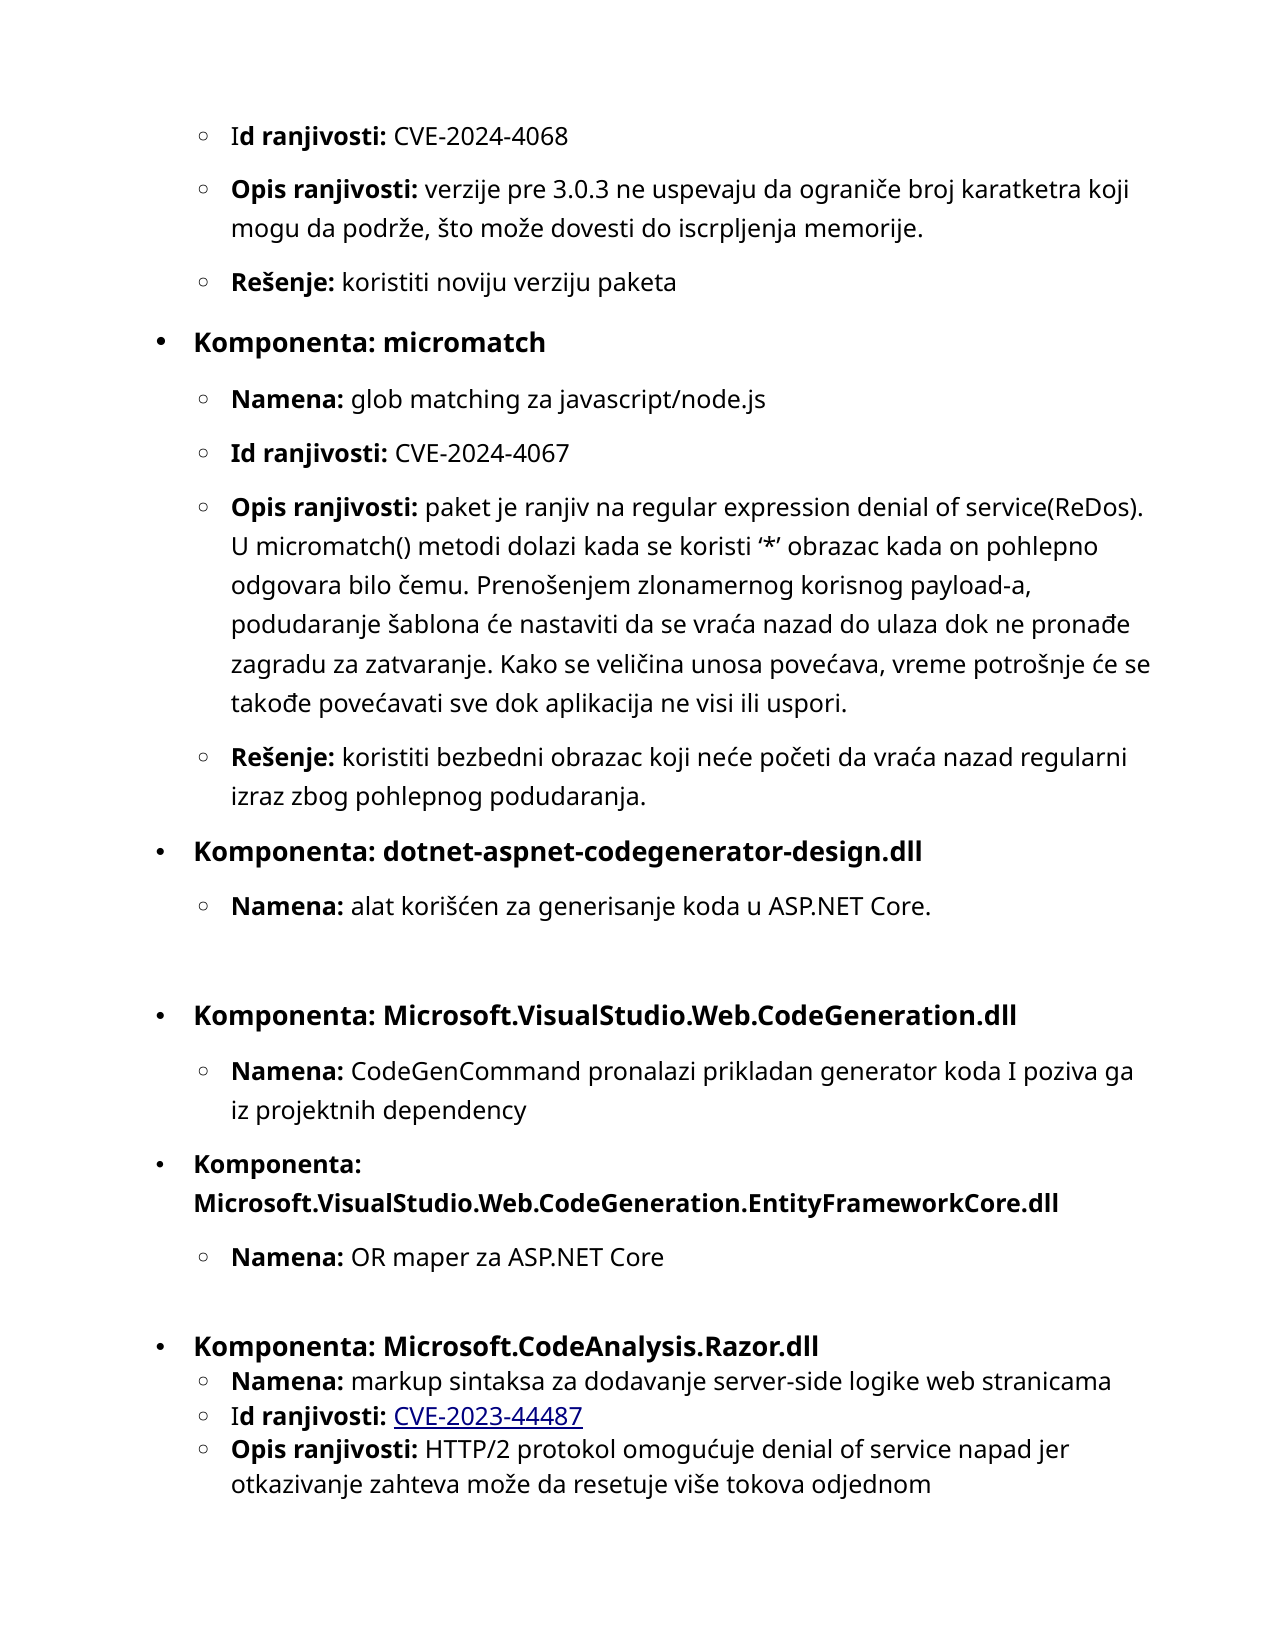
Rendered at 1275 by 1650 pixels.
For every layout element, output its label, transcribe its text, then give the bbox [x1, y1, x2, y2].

list Komponenta: Microsoft.VisualStudio.Web.CodeGeneration.dll [156, 997, 1157, 1033]
list Id ranjivosti: CVE-2024-4068 [193, 118, 1157, 152]
list Namena: glob matching za javascript/node.js [193, 382, 1157, 416]
list Komponenta: micromatch [156, 318, 1157, 361]
list Namena: markup sintaksa za dodavanje server-side logike web stranicama [193, 1364, 1157, 1398]
list Namena: alat korišćen za generisanje koda u ASP.NET Core. [193, 889, 1157, 923]
list Opis ranjivosti: verzije pre 3.0.3 ne uspevaju da ograniče broj karatketra koji mogu da podrže, što može dovesti do iscrpljenja memorije. [193, 172, 1157, 245]
list Id ranjivosti: CVE-2023-44487 [193, 1398, 1157, 1432]
list Komponenta: Microsoft.CodeAnalysis.Razor.dll [156, 1327, 1157, 1364]
list Komponenta: dotnet-aspnet-codegenerator-design.dll [156, 832, 1157, 869]
list Id ranjivosti: CVE-2024-4067 [193, 436, 1157, 470]
list Namena: OR maper za ASP.NET Core [193, 1239, 1157, 1273]
list Rešenje: koristiti bezbedni obrazac koji neće početi da vraća nazad regularni izraz zbog pohlepnog podudaranja. [193, 739, 1157, 812]
list Opis ranjivosti: paket je ranjiv na regular expression denial of service(ReDos). U micromatch() metodi dolazi kada se koristi ‘*’ obrazac kada on pohlepno odgovara bilo čemu. Prenošenjem zlonamernog korisnog payload-a, podudaranje šablona će nastaviti da se vraća nazad do ulaza dok ne pronađe zagradu za zatvaranje. Kako se veličina unosa povećava, vreme potrošnje će se takođe povećavati sve dok aplikacija ne visi ili uspori. [193, 489, 1157, 719]
list Opis ranjivosti: HTTP/2 protokol omogućuje denial of service napad jer otkazivanje zahteva može da resetuje više tokova odjednom [193, 1432, 1157, 1500]
list Rešenje: koristiti noviju verziju paketa [193, 265, 1157, 299]
list Komponenta: Microsoft.VisualStudio.Web.CodeGeneration.EntityFrameworkCore.dll [156, 1146, 1157, 1220]
list Namena: CodeGenCommand pronalazi prikladan generator koda I poziva ga iz projektnih dependency [193, 1053, 1157, 1127]
